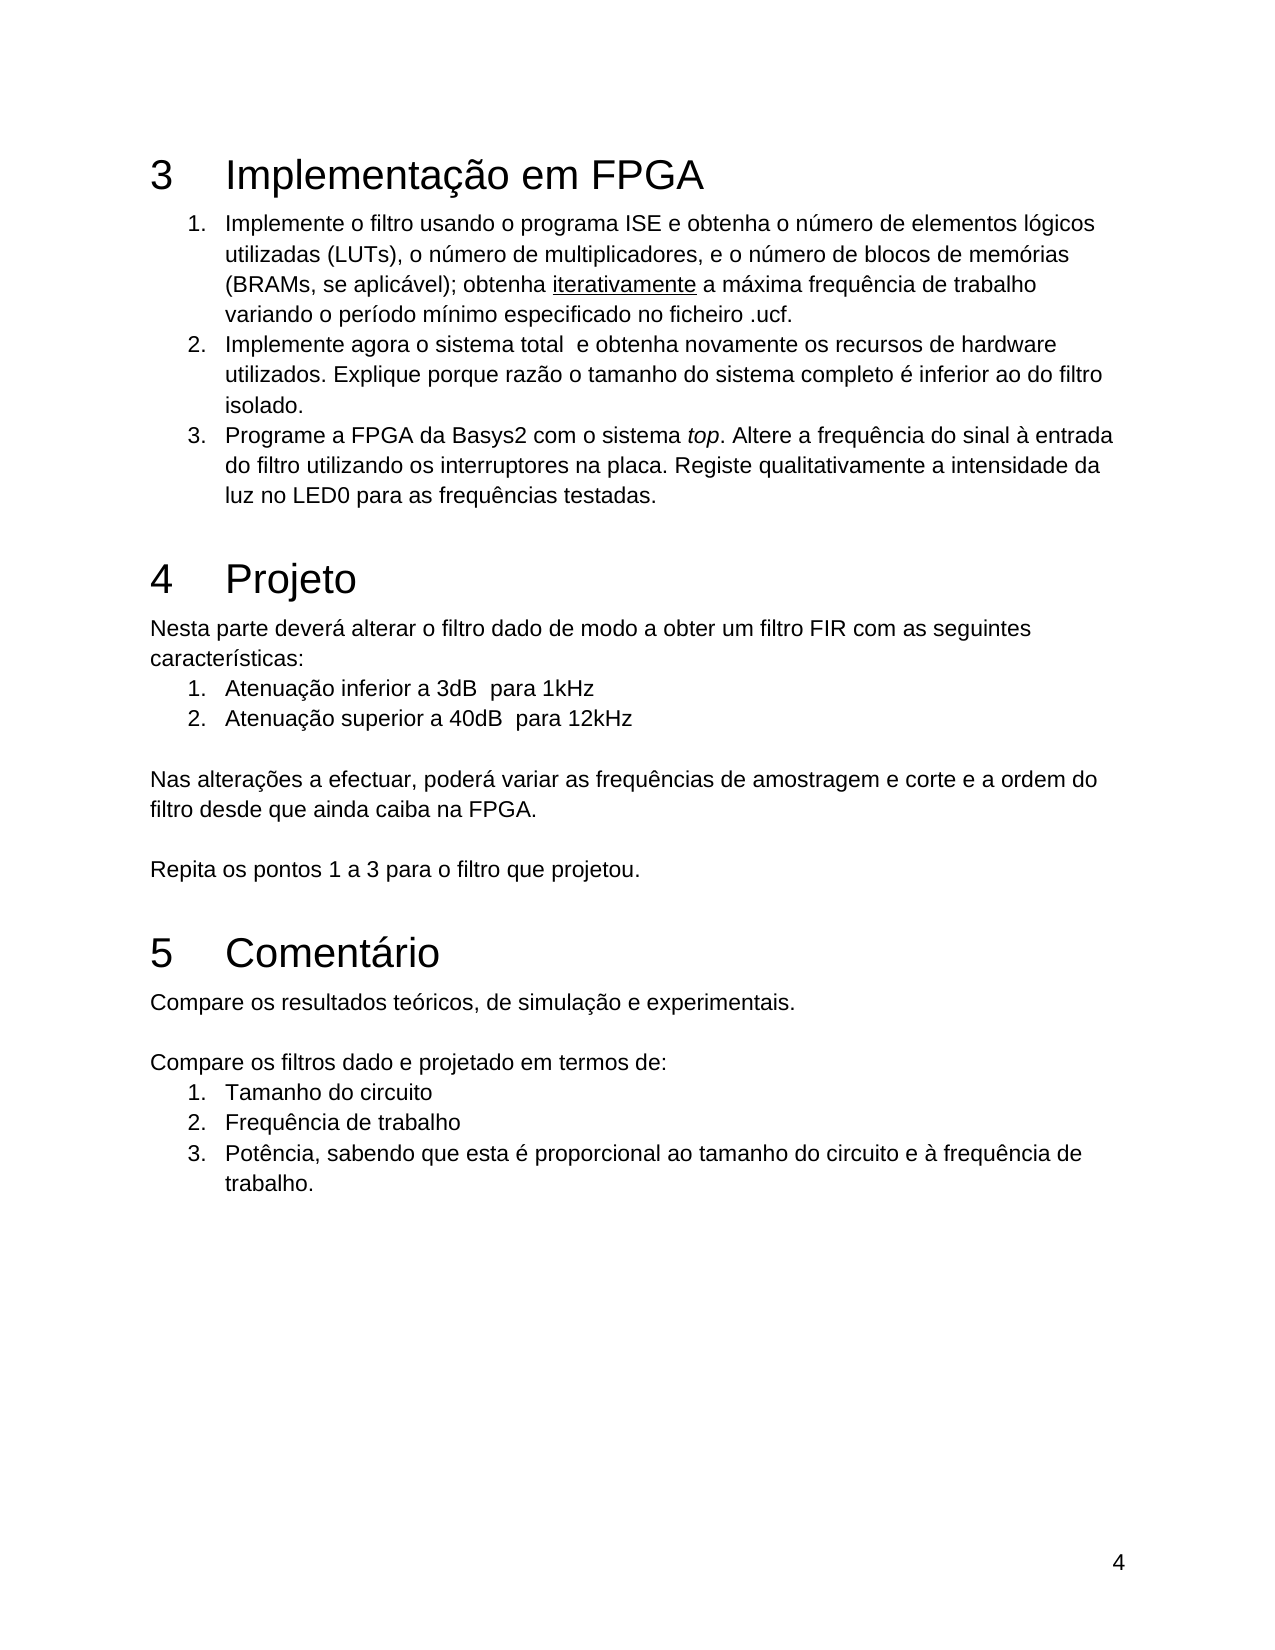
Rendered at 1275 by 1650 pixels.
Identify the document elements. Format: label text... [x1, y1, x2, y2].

list Programe a FPGA da Basys2 com o sistema top. Altere a frequência do sinal à entrada do filtro utilizando os interruptores na placa. Registe qualitativamente a intensidade da luz no LED0 para as frequências testadas. [187, 422, 1125, 509]
subtitle Projeto [150, 554, 1125, 602]
list Tamanho do circuito [187, 1079, 1125, 1106]
list Frequência de trabalho [187, 1109, 1125, 1136]
list Potência, sabendo que esta é proporcional ao tamanho do circuito e à frequência de trabalho. [187, 1139, 1125, 1196]
list Atenuação inferior a 3dB para 1kHz [187, 675, 1125, 701]
subtitle Implementação em FPGA [150, 150, 1125, 198]
list Implemente o filtro usando o programa ISE e obtenha o número de elementos lógicos utilizadas (LUTs), o número de multiplicadores, e o número de blocos de memórias (BRAMs, se aplicável); obtenha iterativamente a máxima frequência de trabalho variando o período mínimo especificado no ficheiro .ucf. [187, 210, 1125, 327]
list Atenuação superior a 40dB para 12kHz [187, 705, 1125, 732]
list Implemente agora o sistema total e obtenha novamente os recursos de hardware utilizados. Explique porque razão o tamanho do sistema completo é inferior ao do filtro isolado. [187, 331, 1125, 418]
text Nesta parte deverá alterar o filtro dado de modo a obter um filtro FIR com as seguintes características: [150, 614, 1125, 671]
text Nas alterações a efectuar, poderá variar as frequências de amostragem e corte e a ordem do filtro desde que ainda caiba na FPGA. [150, 766, 1125, 822]
text Repita os pontos 1 a 3 para o filtro que projetou. [150, 856, 1125, 883]
text Compare os filtros dado e projetado em termos de: [150, 1049, 1125, 1075]
subtitle Comentário [150, 928, 1125, 976]
text Compare os resultados teóricos, de simulação e experimentais. [150, 988, 1125, 1015]
